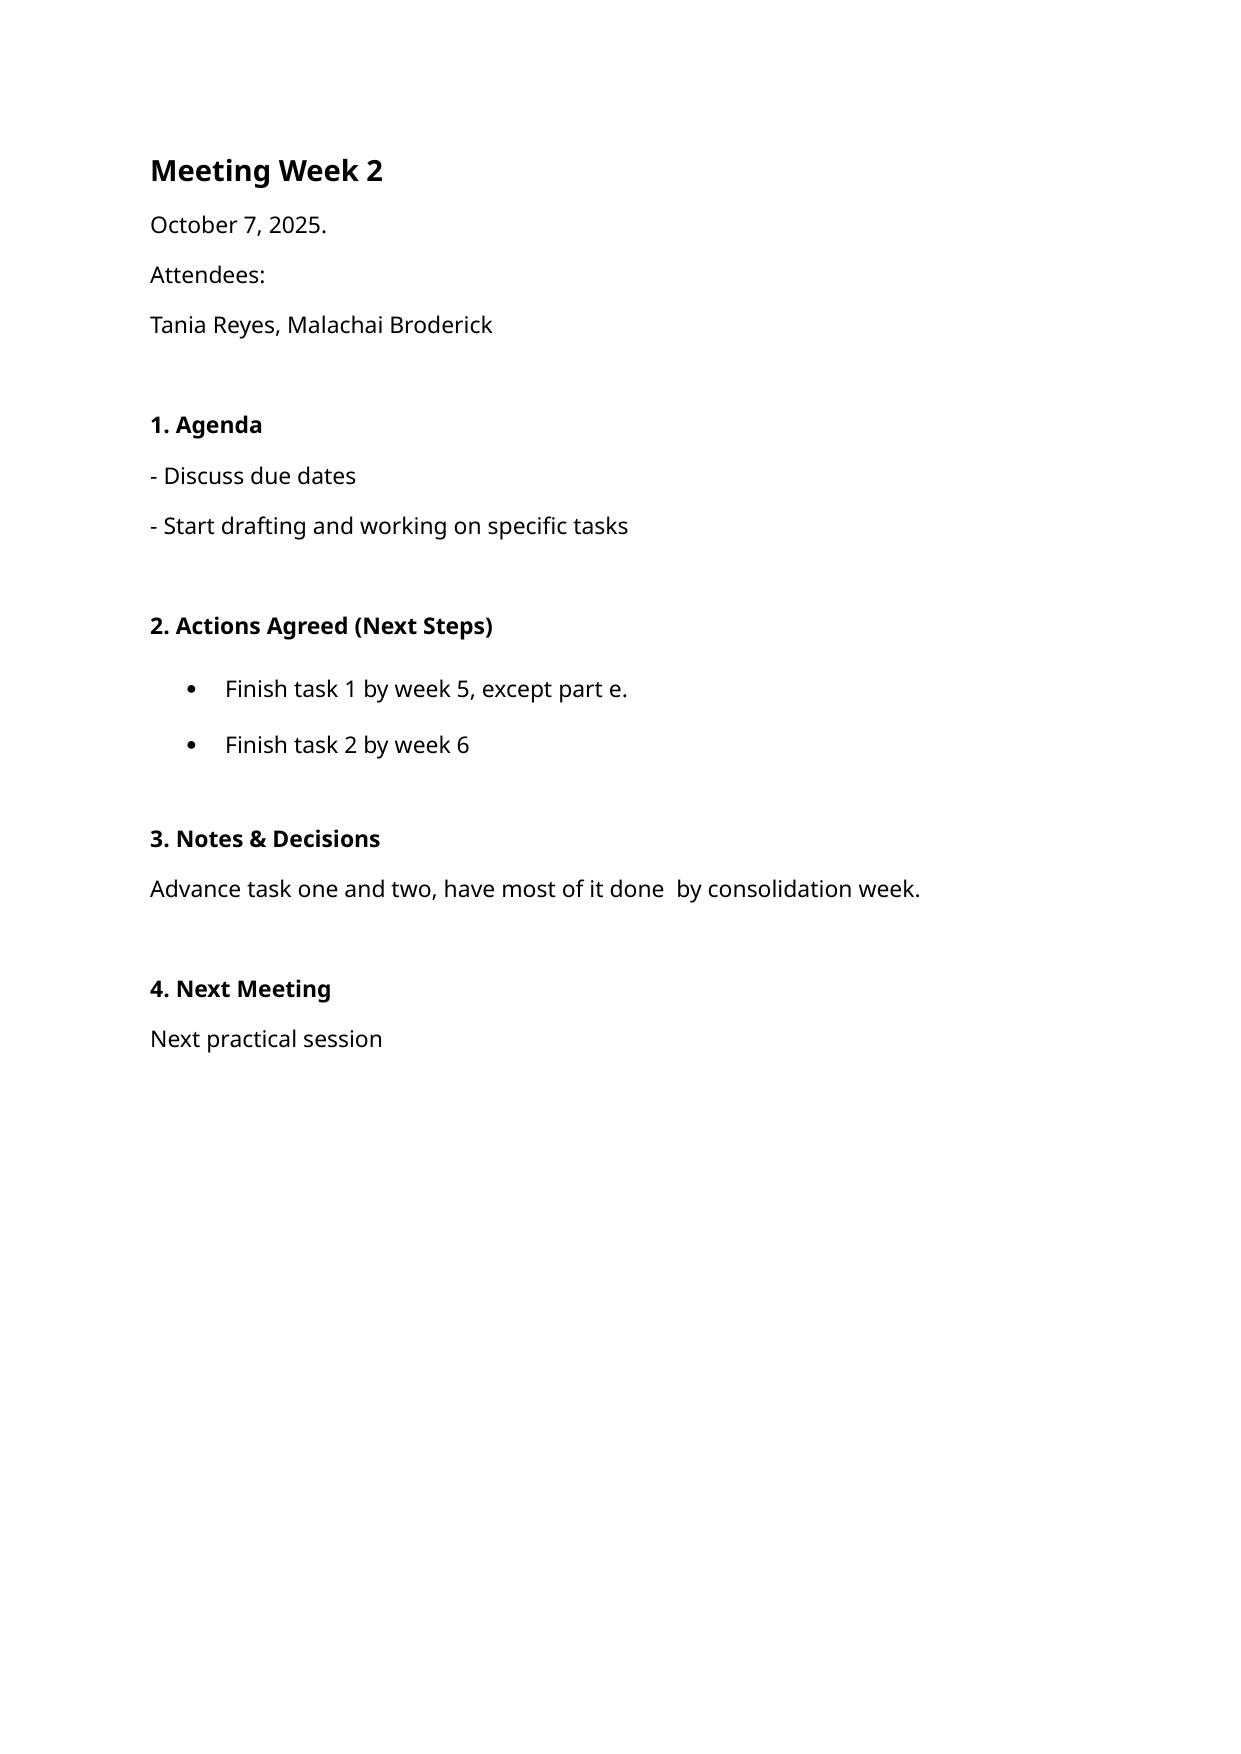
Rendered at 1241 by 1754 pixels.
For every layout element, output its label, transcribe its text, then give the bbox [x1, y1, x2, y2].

list Finish task 2 by week 6 [187, 729, 1090, 760]
text 3. Notes & Decisions [150, 823, 1090, 854]
text Next practical session [150, 1023, 1090, 1054]
text 2. Actions Agreed (Next Steps) [150, 610, 1090, 641]
text Advance task one and two, have most of it done by consolidation week. [150, 873, 1090, 904]
text Meeting Week 2 [150, 150, 1090, 190]
text 1. Agenda [150, 409, 1090, 441]
text - Start drafting and working on specific tasks [150, 510, 1090, 541]
text 4. Next Meeting [150, 973, 1090, 1004]
list Finish task 1 by week 5, except part e. [187, 672, 1090, 704]
text October 7, 2025. [150, 209, 1090, 240]
text - Discuss due dates [150, 459, 1090, 491]
text Tania Reyes, Malachai Broderick [150, 309, 1090, 341]
text Attendees: [150, 259, 1090, 290]
